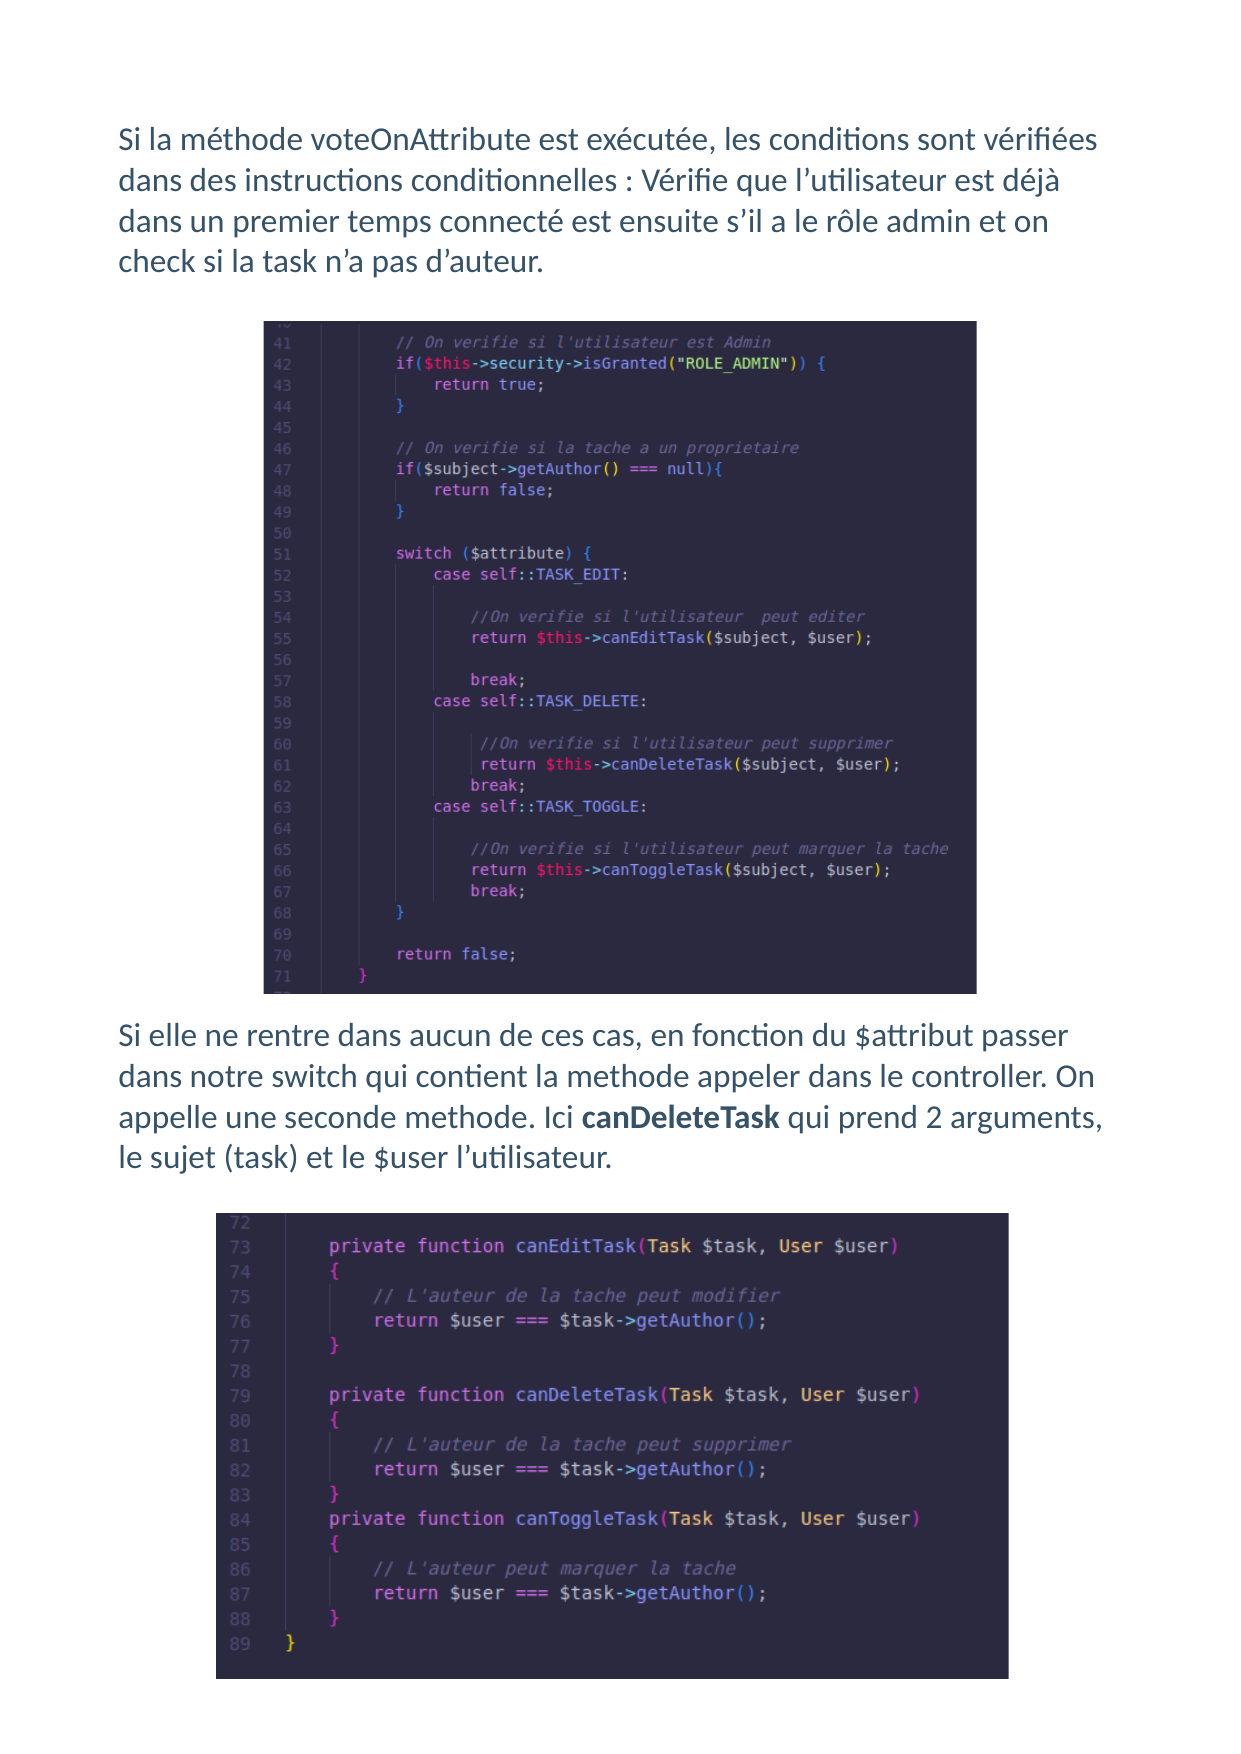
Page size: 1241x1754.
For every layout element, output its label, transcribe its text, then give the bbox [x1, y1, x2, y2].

picture [263, 321, 977, 994]
picture [216, 1213, 1009, 1679]
text Si elle ne rentre dans aucun de ces cas, en fonction du $attribut passer dans notre switch qui contient la methode appeler dans le controller. On appelle une seconde methode. Ici canDeleteTask qui prend 2 arguments, le sujet (task) et le $user l’utilisateur. [118, 1014, 1122, 1177]
text Si la méthode voteOnAttribute est exécutée, les conditions sont vérifiées dans des instructions conditionnelles : Vérifie que l’utilisateur est déjà dans un premier temps connecté est ensuite s’il a le rôle admin et on check si la task n’a pas d’auteur. [118, 118, 1122, 281]
